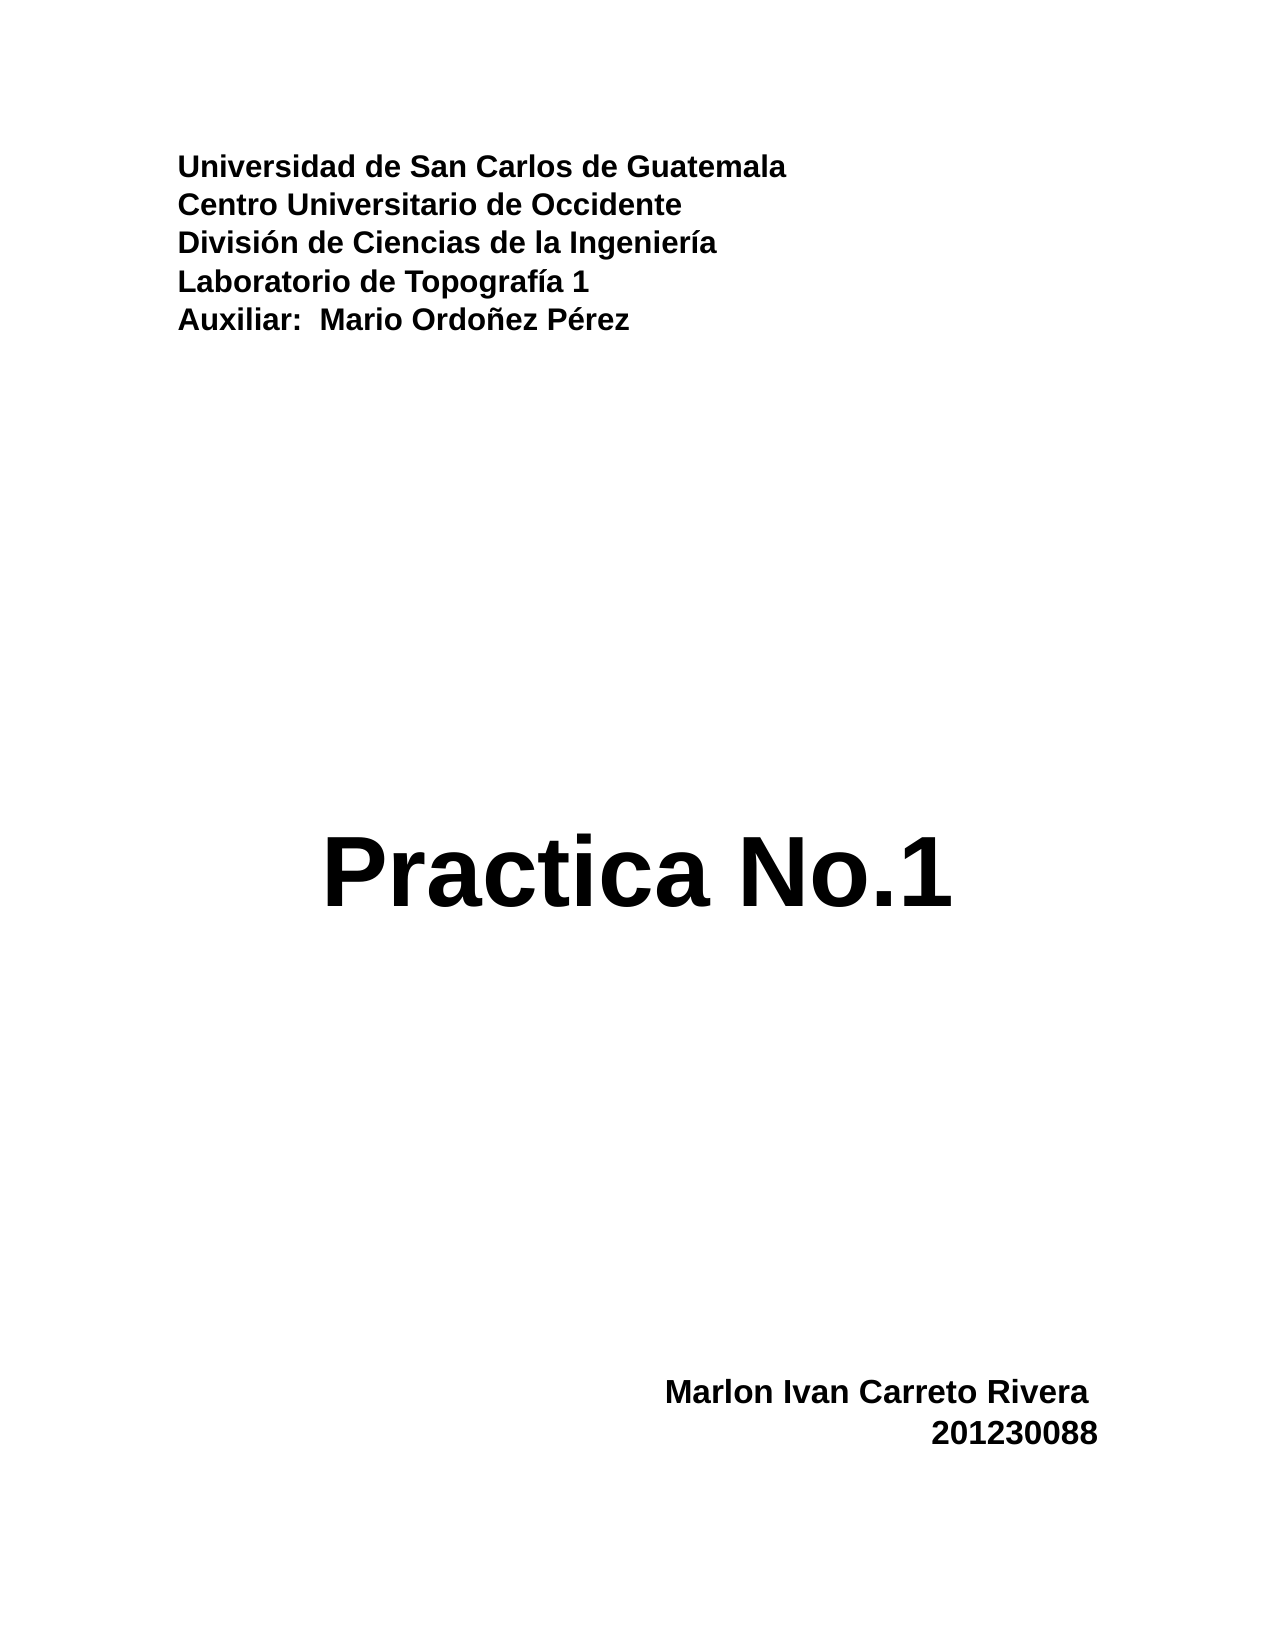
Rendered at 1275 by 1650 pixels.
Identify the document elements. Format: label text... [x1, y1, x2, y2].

text División de Ciencias de la Ingeniería [177, 224, 1098, 260]
text Universidad de San Carlos de Guatemala [177, 148, 1098, 183]
text Auxiliar: Mario Ordoñez Pérez [177, 301, 1098, 337]
text Practica No.1 [177, 812, 1098, 927]
text Centro Universitario de Occidente [177, 186, 1098, 222]
text 201230088 [177, 1413, 1098, 1451]
text Laboratorio de Topografía 1 [177, 263, 1098, 299]
text Marlon Ivan Carreto Rivera [177, 1372, 1098, 1410]
